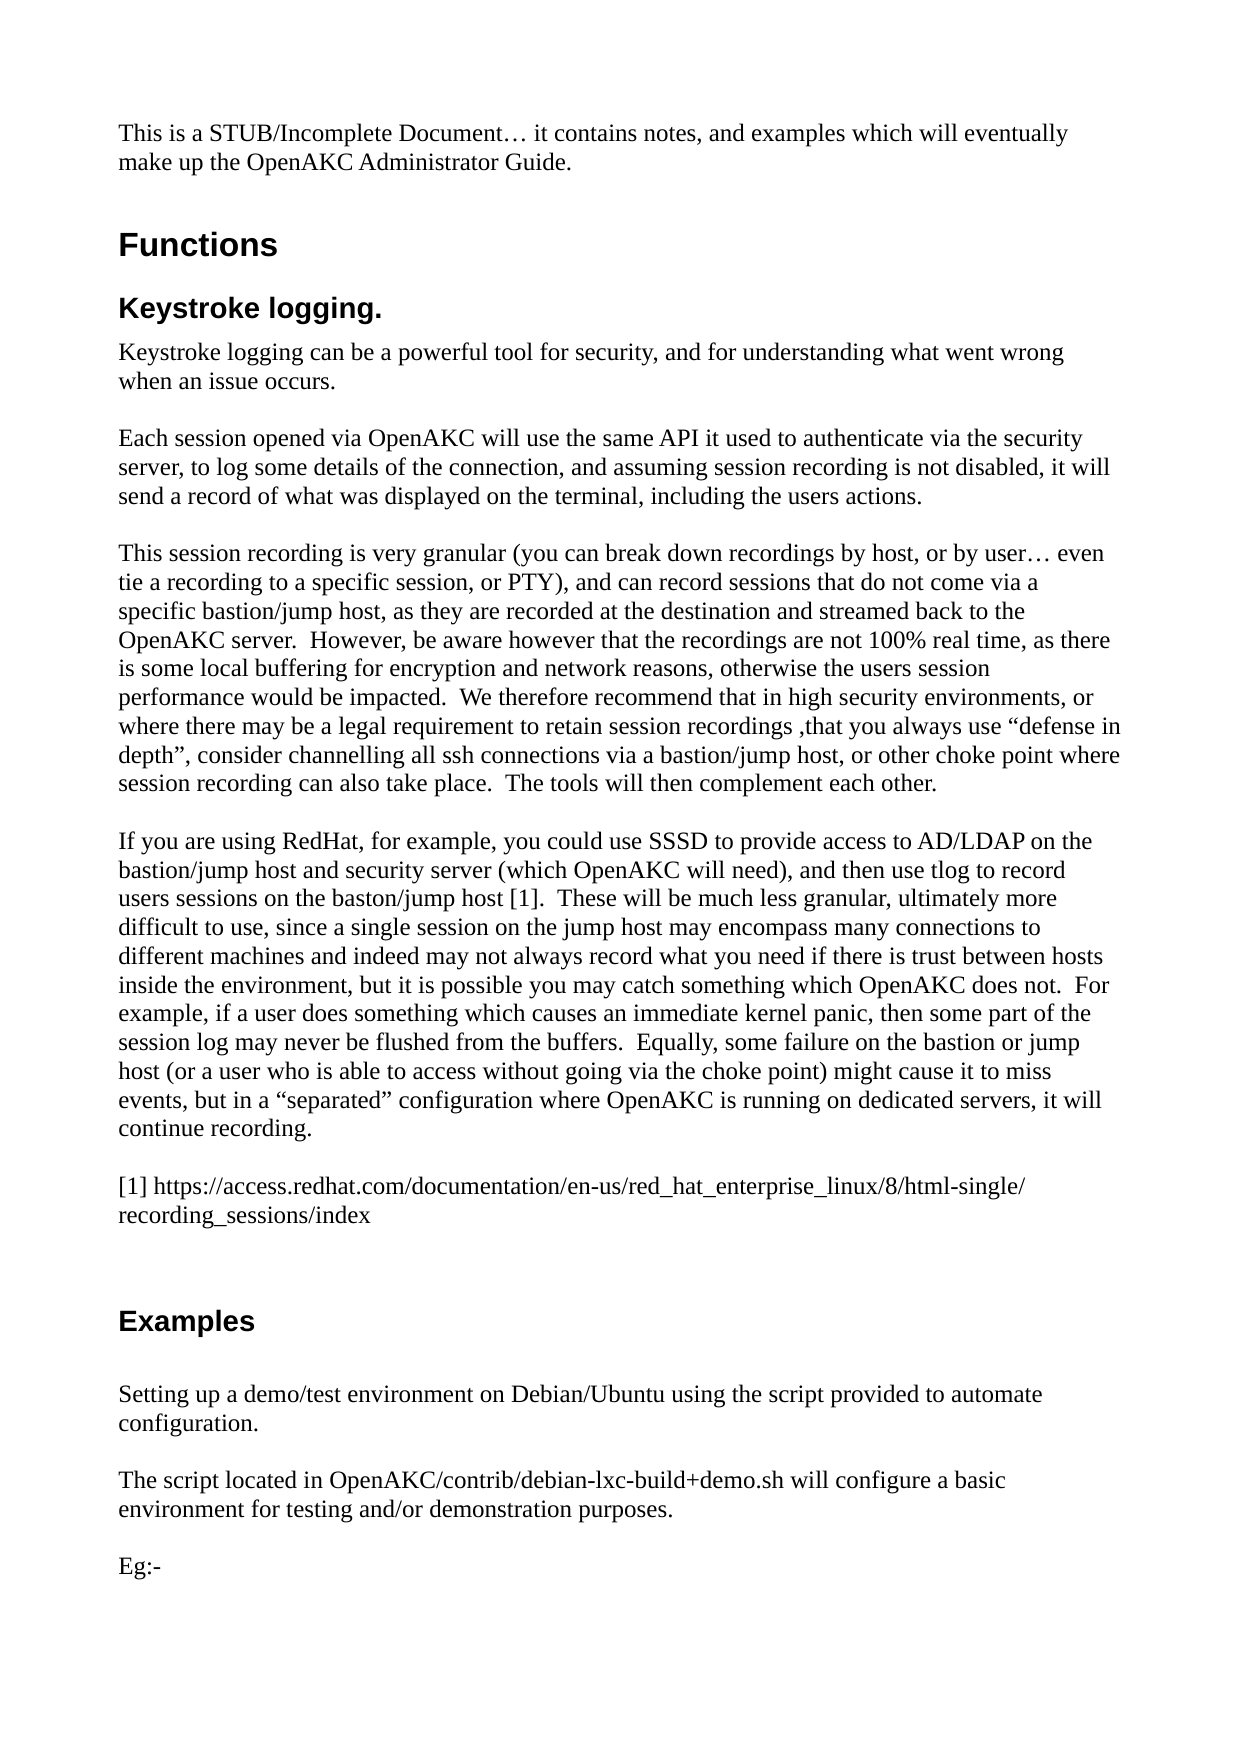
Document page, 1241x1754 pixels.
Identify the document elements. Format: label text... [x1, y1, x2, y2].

subtitle Functions [118, 225, 1122, 264]
text Keystroke logging can be a powerful tool for security, and for understanding what went wrong when an issue occurs. [118, 337, 1122, 395]
text This is a STUB/Incomplete Document… it contains notes, and examples which will eventually make up the OpenAKC Administrator Guide. [118, 118, 1122, 176]
text Eg:- [118, 1551, 1122, 1580]
text Each session opened via OpenAKC will use the same API it used to authenticate via the security server, to log some details of the connection, and assuming session recording is not disabled, it will send a record of what was displayed on the terminal, including the users actions. [118, 423, 1122, 510]
text [1] https://access.redhat.com/documentation/en-us/red_hat_enterprise_linux/8/html-single/recording_sessions/index [118, 1171, 1122, 1228]
text The script located in OpenAKC/contrib/debian-lxc-build+demo.sh will configure a basic environment for testing and/or demonstration purposes. [118, 1465, 1122, 1523]
text This session recording is very granular (you can break down recordings by host, or by user… even tie a recording to a specific session, or PTY), and can record sessions that do not come via a specific bastion/jump host, as they are recorded at the destination and streamed back to the OpenAKC server. However, be aware however that the recordings are not 100% real time, as there is some local buffering for encryption and network reasons, otherwise the users session performance would be impacted. We therefore recommend that in high security environments, or where there may be a legal requirement to retain session recordings ,that you always use “defense in depth”, consider channelling all ssh connections via a bastion/jump host, or other choke point where session recording can also take place. The tools will then complement each other. [118, 538, 1122, 797]
text If you are using RedHat, for example, you could use SSSD to provide access to AD/LDAP on the bastion/jump host and security server (which OpenAKC will need), and then use tlog to record users sessions on the baston/jump host [1]. These will be much less granular, ultimately more difficult to use, since a single session on the jump host may encompass many connections to different machines and indeed may not always record what you need if there is trust between hosts inside the environment, but it is possible you may catch something which OpenAKC does not. For example, if a user does something which causes an immediate kernel panic, then some part of the session log may never be flushed from the buffers. Equally, some failure on the bastion or jump host (or a user who is able to access without going via the choke point) might cause it to miss events, but in a “separated” configuration where OpenAKC is running on dedicated servers, it will continue recording. [118, 826, 1122, 1142]
text Setting up a demo/test environment on Debian/Ubuntu using the script provided to automate configuration. [118, 1379, 1122, 1436]
subtitle Examples [118, 1304, 1122, 1338]
subtitle Keystroke logging. [118, 291, 1122, 325]
